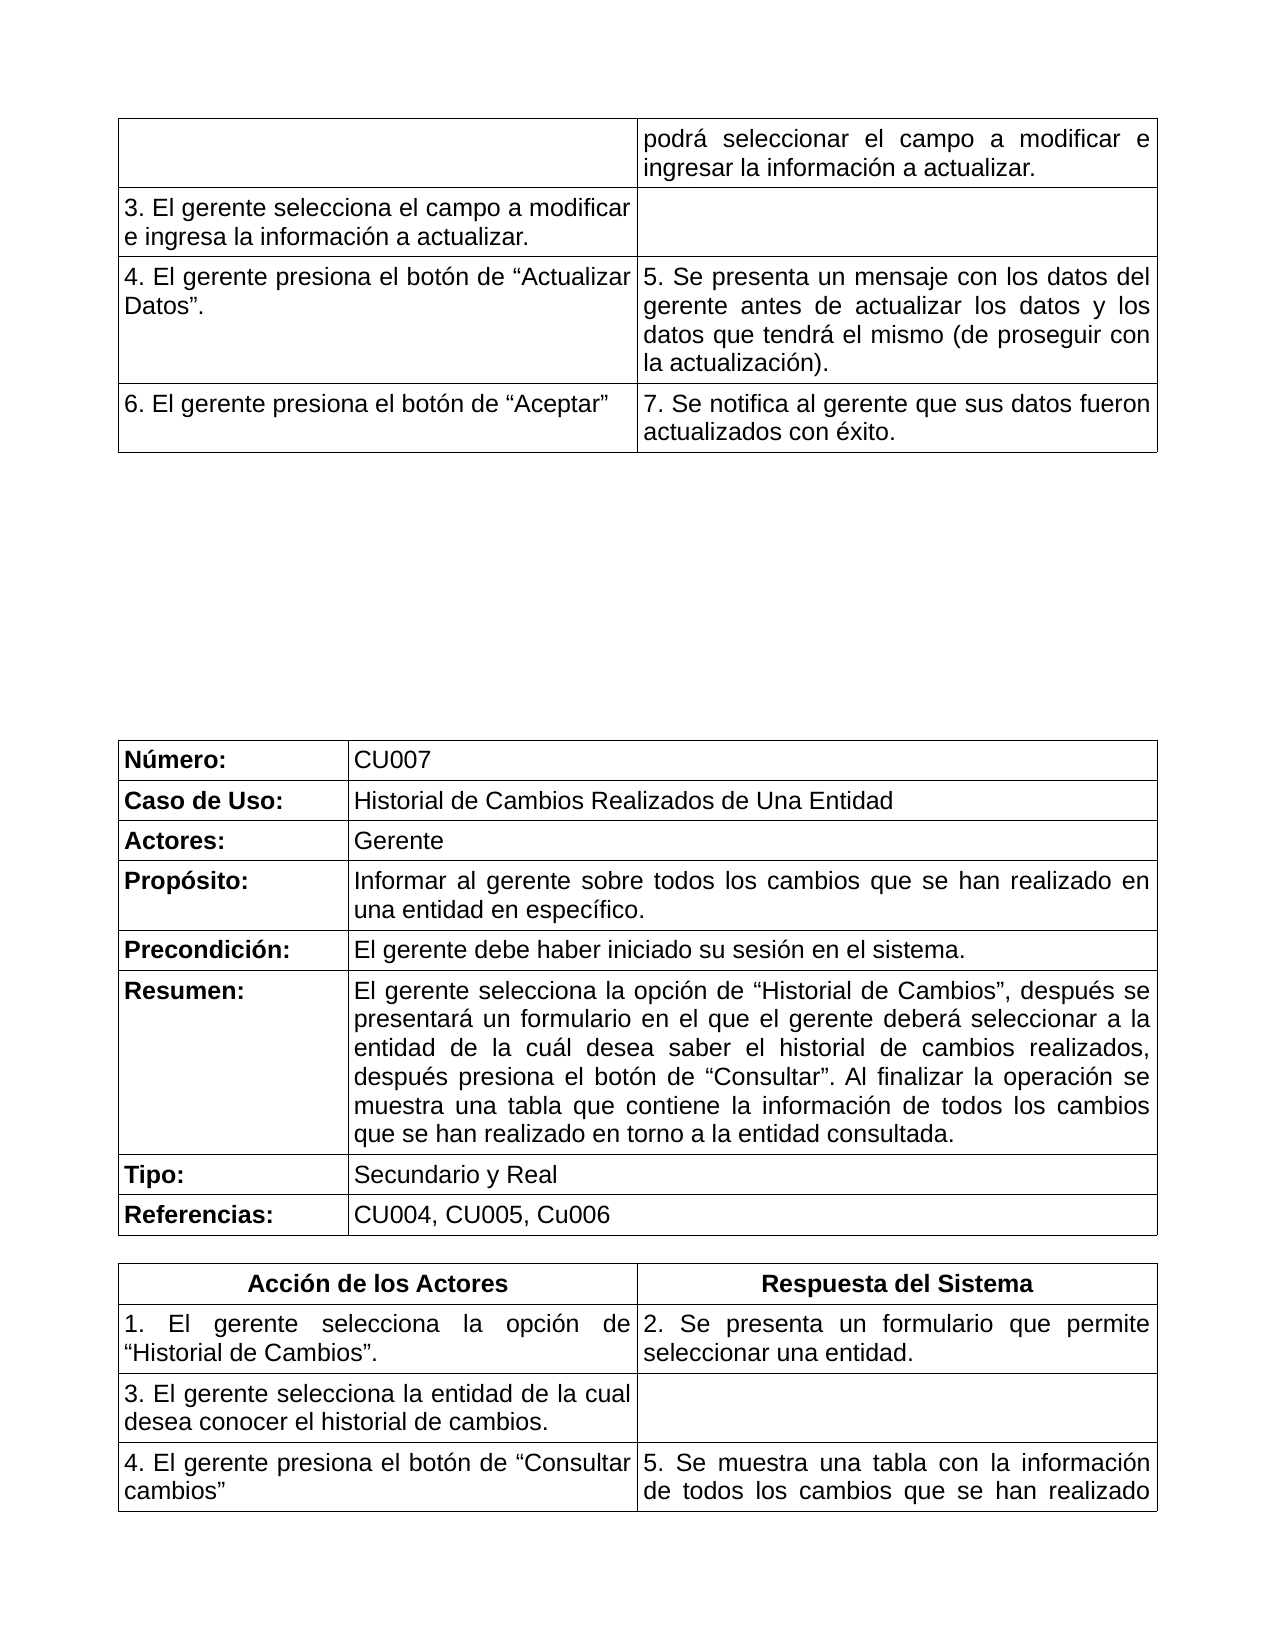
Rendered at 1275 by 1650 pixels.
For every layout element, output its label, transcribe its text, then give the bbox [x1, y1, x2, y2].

table_cell Referencias: [119, 1195, 348, 1234]
table_header Número: [119, 741, 348, 780]
table_cell CU004, CU005, Cu006 [349, 1195, 1157, 1234]
table_cell 5. Se presenta un mensaje con los datos del gerente antes de actualizar los datos y los datos que tendrá el mismo (de proseguir con la actualización). [638, 257, 1157, 383]
table_header CU007 [349, 741, 1157, 780]
table_cell 3. El gerente selecciona el campo a modificar e ingresa la información a actualizar. [119, 188, 637, 256]
table_cell 5. Se muestra una tabla con la información de todos los cambios que se han realizado [638, 1443, 1157, 1511]
table_cell Secundario y Real [349, 1155, 1157, 1194]
table_cell Historial de Cambios Realizados de Una Entidad [349, 781, 1157, 820]
table_cell Gerente [349, 821, 1157, 860]
table_cell [119, 119, 637, 187]
table_header Acción de los Actores [119, 1264, 637, 1304]
table_cell 1. El gerente selecciona la opción de “Historial de Cambios”. [119, 1305, 637, 1373]
table_cell El gerente debe haber iniciado su sesión en el sistema. [349, 931, 1157, 970]
table_cell 2. Se presenta un formulario que permite seleccionar una entidad. [638, 1305, 1157, 1373]
table_cell El gerente selecciona la opción de “Historial de Cambios”, después se presentará un formulario en el que el gerente deberá seleccionar a la entidad de la cuál desea saber el historial de cambios realizados, después presiona el botón de “Consultar”. Al finalizar la operación se muestra una tabla que contiene la información de todos los cambios que se han realizado en torno a la entidad consultada. [349, 971, 1157, 1154]
table_cell Actores: [119, 821, 348, 860]
table_cell Propósito: [119, 861, 348, 929]
table_cell [638, 1374, 1157, 1442]
table_cell [638, 188, 1157, 256]
table_cell 6. El gerente presiona el botón de “Aceptar” [119, 384, 637, 452]
table_header Respuesta del Sistema [638, 1264, 1157, 1304]
table_cell Informar al gerente sobre todos los cambios que se han realizado en una entidad en específico. [349, 861, 1157, 929]
table_cell podrá seleccionar el campo a modificar e ingresar la información a actualizar. [638, 119, 1157, 187]
table_cell 4. El gerente presiona el botón de “Consultar cambios” [119, 1443, 637, 1511]
table_cell Precondición: [119, 931, 348, 970]
table_cell Resumen: [119, 971, 348, 1154]
table_cell 3. El gerente selecciona la entidad de la cual desea conocer el historial de cambios. [119, 1374, 637, 1442]
table_cell Tipo: [119, 1155, 348, 1194]
table_cell 4. El gerente presiona el botón de “Actualizar Datos”. [119, 257, 637, 383]
table_cell 7. Se notifica al gerente que sus datos fueron actualizados con éxito. [638, 384, 1157, 452]
table_cell Caso de Uso: [119, 781, 348, 820]
